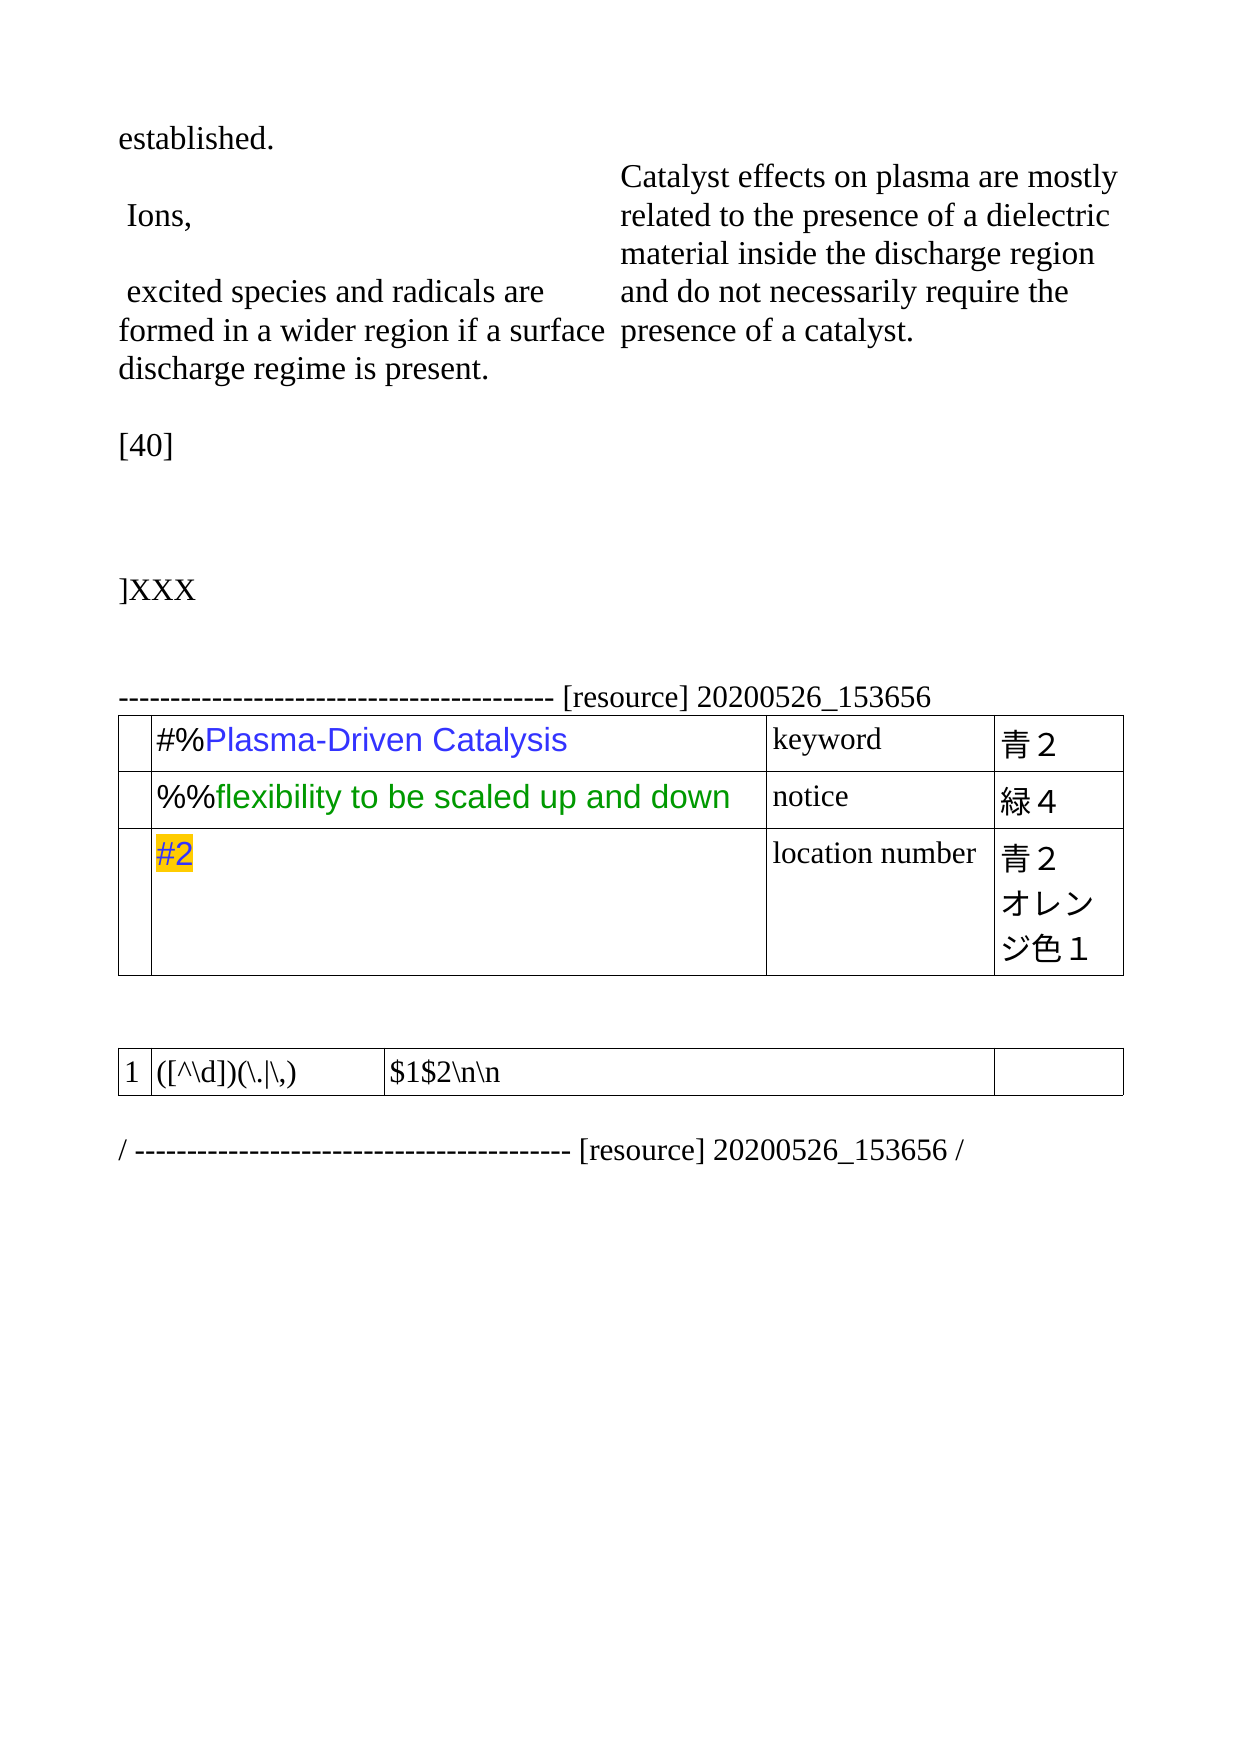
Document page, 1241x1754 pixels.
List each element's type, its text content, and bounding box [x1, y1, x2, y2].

table_cell #2 [152, 829, 766, 975]
text established. [118, 118, 620, 156]
text / ------------------------------------------ [resource] 20200526_153656 / [118, 1131, 1122, 1167]
table_header #%Plasma-Driven Catalysis [152, 716, 766, 771]
text Ions, [118, 195, 620, 233]
text ]XXX [118, 571, 1122, 607]
table_header [119, 716, 151, 771]
table_header keyword [767, 716, 994, 771]
text Catalyst effects on plasma are mostly related to the presence of a dielectric material inside the discharge region and do not necessarily require the presence of a catalyst. [620, 156, 1122, 348]
table_cell %%flexibility to be scaled up and down [152, 772, 766, 828]
table_header [995, 1049, 1123, 1095]
text [40] [118, 425, 620, 463]
table_cell 緑４ [995, 772, 1123, 828]
table_header 青２ [995, 716, 1123, 771]
table_cell 青２ オレンジ色１ [995, 829, 1123, 975]
table_cell notice [767, 772, 994, 828]
table_cell [119, 829, 151, 975]
text excited species and radicals are formed in a wider region if a surface discharge regime is present. [118, 271, 620, 386]
table_header ([^\d])(\.|\,) [152, 1049, 384, 1095]
table_header 1 [119, 1049, 151, 1095]
table_header $1$2\n\n [385, 1049, 994, 1095]
text ------------------------------------------ [resource] 20200526_153656 [118, 679, 1122, 715]
table_cell location number [767, 829, 994, 975]
table_cell [119, 772, 151, 828]
